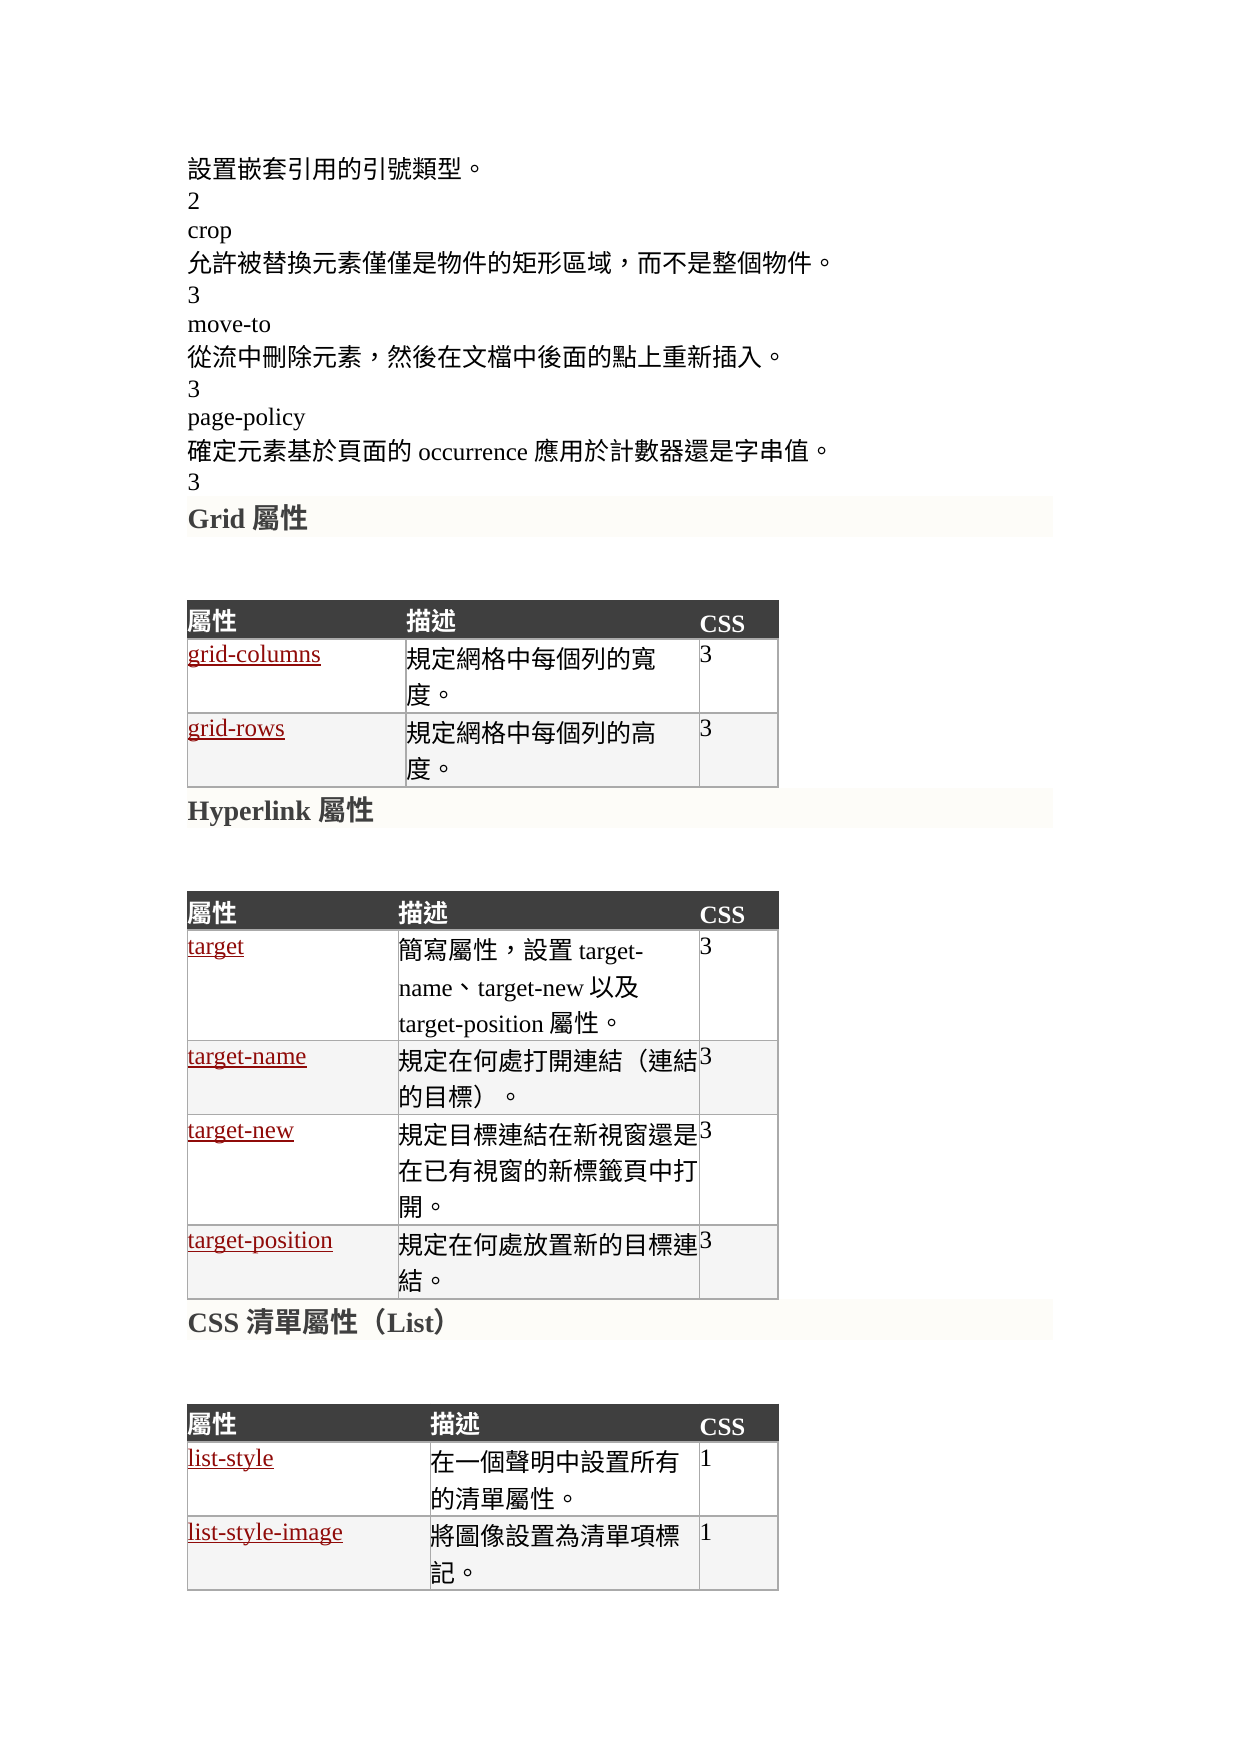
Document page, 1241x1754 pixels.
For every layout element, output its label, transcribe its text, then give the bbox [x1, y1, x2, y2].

table_cell target-position [188, 1226, 398, 1298]
table_header 屬性 [188, 1405, 430, 1441]
table_cell target-new [188, 1115, 398, 1224]
table_cell 簡寫屬性，設置target-name、target-new以及target-position屬性。 [399, 931, 699, 1039]
table_cell grid-columns [188, 640, 405, 712]
table_cell 在一個聲明中設置所有的清單屬性。 [431, 1443, 699, 1515]
text 允許被替換元素僅僅是物件的矩形區域，而不是整個物件。 [187, 244, 1053, 280]
text 3 [187, 280, 1053, 309]
text page-policy [187, 402, 1053, 431]
table_cell 規定網格中每個列的寬度。 [407, 640, 699, 712]
table_cell 3 [700, 1226, 777, 1298]
table_header 屬性 [188, 602, 405, 638]
table_cell list-style-image [188, 1517, 430, 1589]
subtitle Grid 屬性 [187, 496, 1053, 537]
table_cell 規定在何處打開連結（連結的目標）。 [399, 1041, 699, 1114]
table_cell grid-rows [188, 714, 405, 786]
table_header CSS [700, 602, 777, 638]
text 2 [187, 186, 1053, 215]
table_cell 規定在何處放置新的目標連結。 [399, 1226, 699, 1298]
table_cell target [188, 931, 398, 1039]
table_cell 1 [700, 1443, 777, 1515]
table_cell list-style [188, 1443, 430, 1515]
table_cell 將圖像設置為清單項標記。 [431, 1517, 699, 1589]
table_cell 3 [700, 1041, 777, 1114]
table_cell 3 [700, 1115, 777, 1224]
text move-to [187, 309, 1053, 337]
text 設置嵌套引用的引號類型。 [187, 150, 1053, 186]
table_cell 3 [700, 640, 777, 712]
table_cell 3 [700, 931, 777, 1039]
table_header 描述 [407, 602, 699, 638]
table_cell 規定網格中每個列的高度。 [407, 714, 699, 786]
text 3 [187, 374, 1053, 402]
table_header 描述 [399, 893, 699, 929]
text 3 [187, 467, 1053, 496]
table_cell 規定目標連結在新視窗還是在已有視窗的新標籤頁中打開。 [399, 1115, 699, 1224]
subtitle Hyperlink 屬性 [187, 788, 1053, 828]
subtitle CSS 清單屬性（List） [187, 1299, 1053, 1340]
table_header CSS [700, 1405, 777, 1441]
table_cell 3 [700, 714, 777, 786]
table_cell target-name [188, 1041, 398, 1114]
table_cell 1 [700, 1517, 777, 1589]
text 確定元素基於頁面的 occurrence 應用於計數器還是字串值。 [187, 431, 1053, 467]
table_header 描述 [431, 1405, 699, 1441]
text 從流中刪除元素，然後在文檔中後面的點上重新插入。 [187, 337, 1053, 374]
table_header CSS [700, 893, 777, 929]
text crop [187, 215, 1053, 244]
table_header 屬性 [188, 893, 398, 929]
